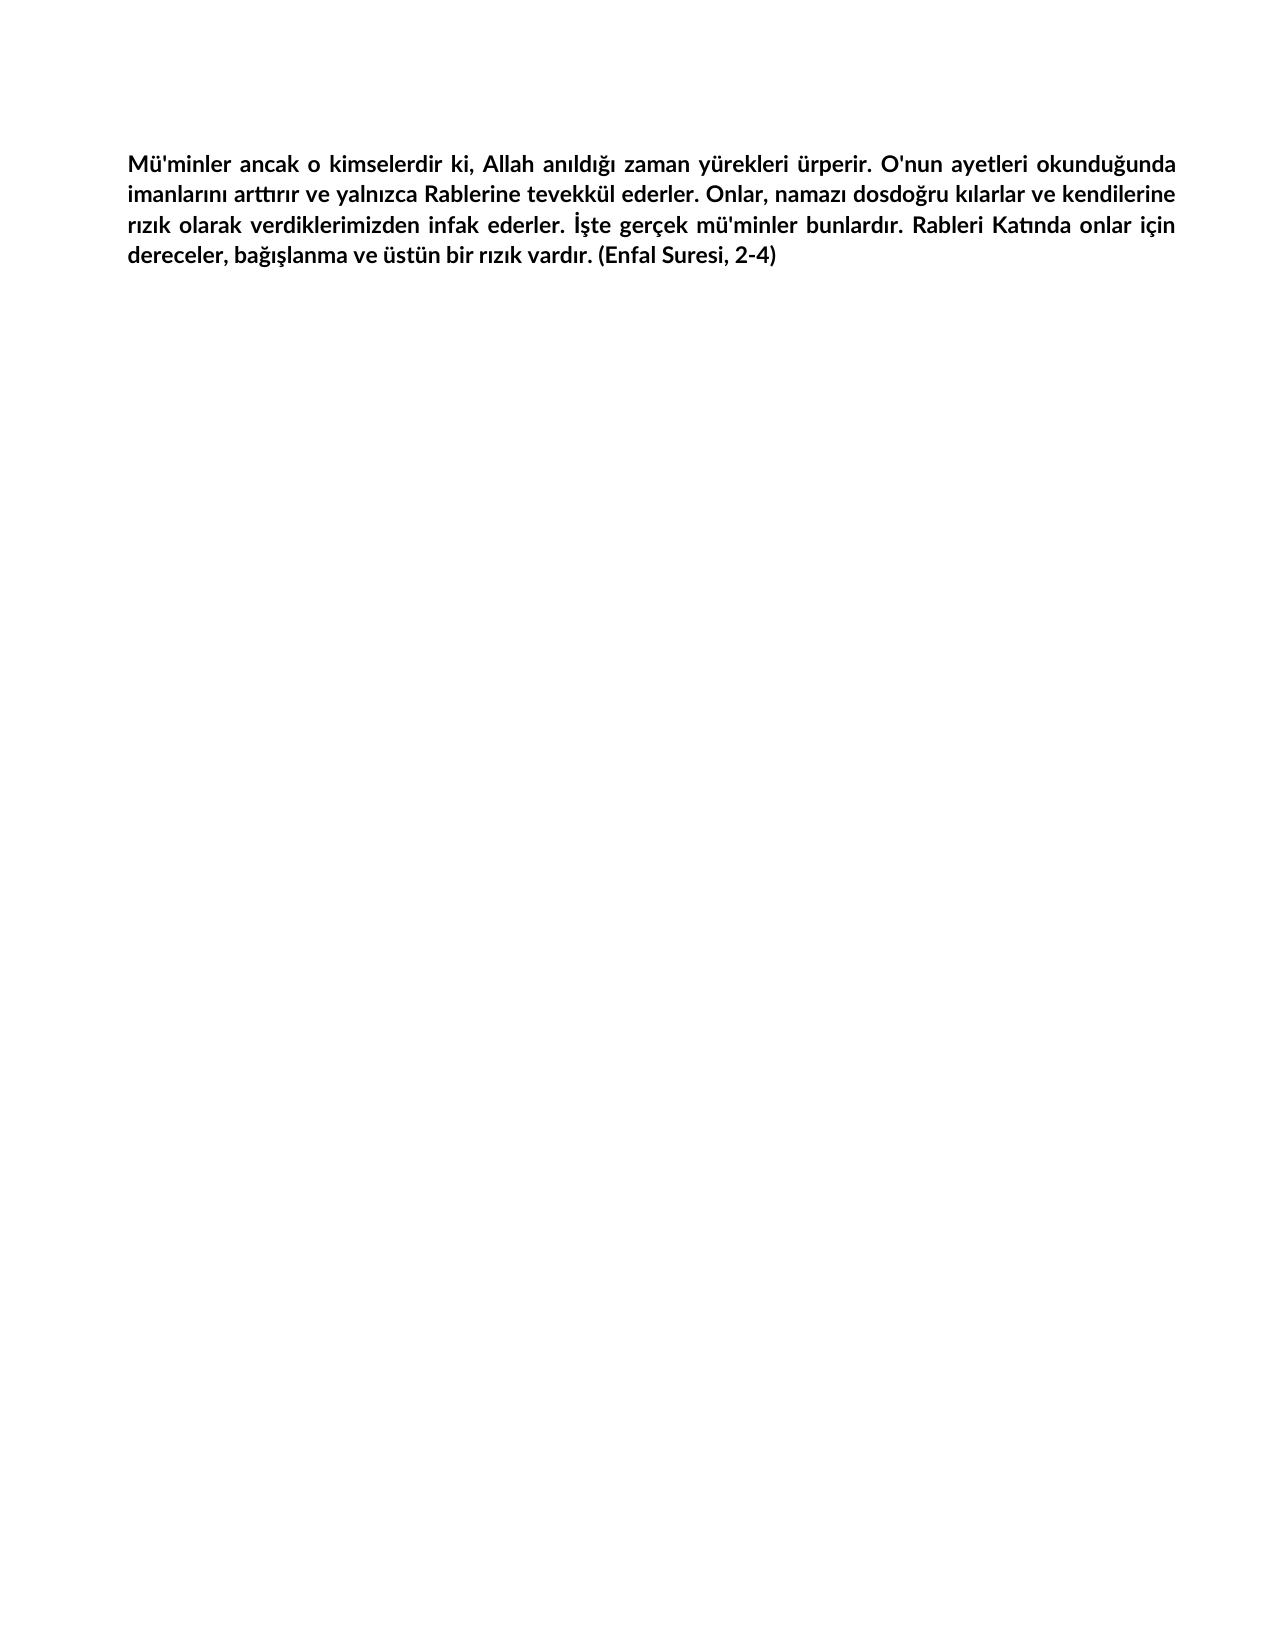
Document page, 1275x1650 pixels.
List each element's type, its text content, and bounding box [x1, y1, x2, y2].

text Mü'minler ancak o kimselerdir ki, Allah anıldığı zaman yürekleri ürperir. O'nun ayetleri okunduğunda imanlarını arttırır ve yalnızca Rablerine tevekkül ederler. Onlar, namazı dosdoğru kılarlar ve kendilerine rızık olarak verdiklerimizden infak ederler. İşte gerçek mü'minler bunlardır. Rableri Katında onlar için dereceler, bağışlanma ve üstün bir rızık vardır. (Enfal Suresi, 2-4) [127, 150, 1177, 268]
